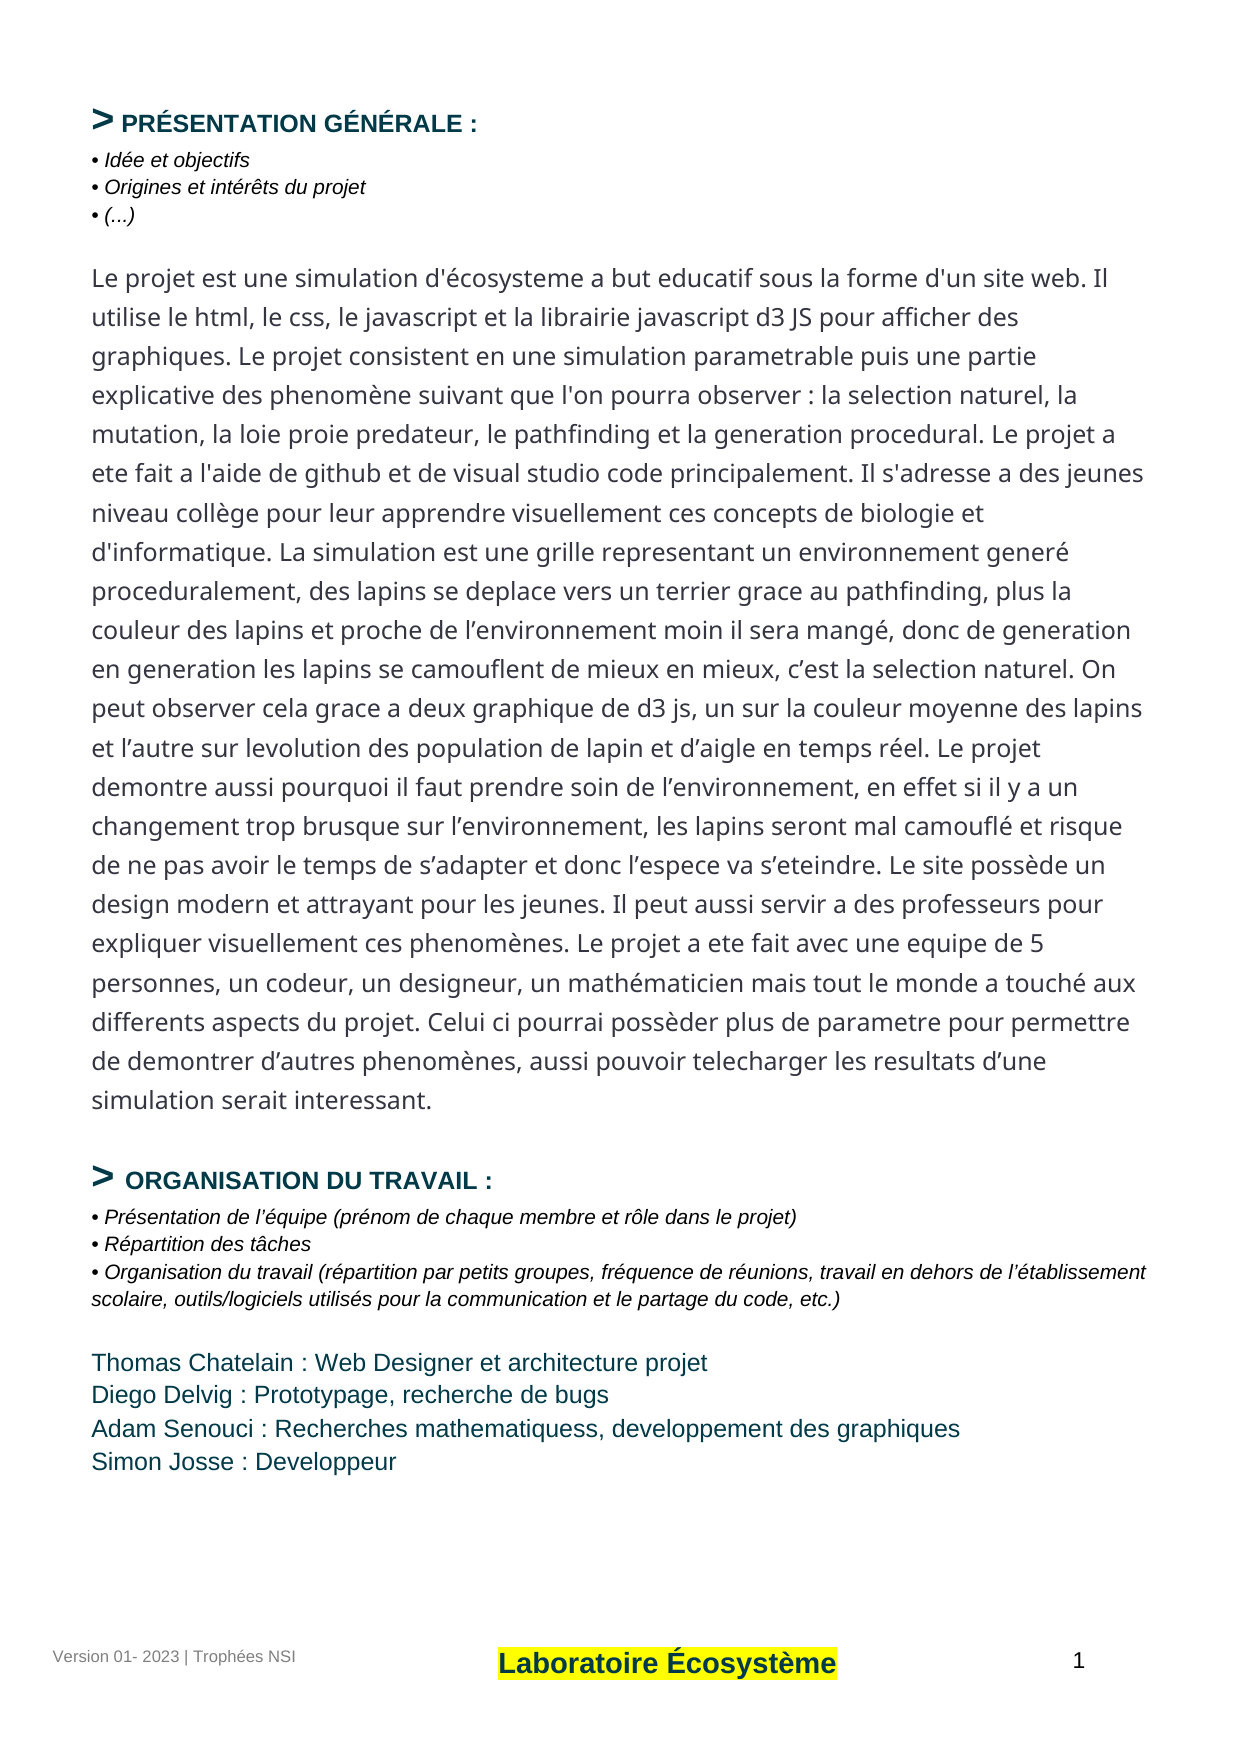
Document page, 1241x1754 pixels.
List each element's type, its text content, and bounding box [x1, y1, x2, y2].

text Adam Senouci : Recherches mathematiquess, developpement des graphiques [91, 1413, 1149, 1442]
text Le projet est une simulation d'écosysteme a but educatif sous la forme d'un site web. Il utilise le html, le css, le javascript et la librairie javascript d3 JS pour afficher des graphiques. Le projet consistent en une simulation parametrable puis une partie explicative des phenomène suivant que l'on pourra observer : la selection naturel, la mutation, la loie proie predateur, le pathfinding et la generation procedural. Le projet a ete fait a l'aide de github et de visual studio code principalement. Il s'adresse a des jeunes niveau collège pour leur apprendre visuellement ces concepts de biologie et d'informatique. La simulation est une grille representant un environnement generé proceduralement, des lapins se deplace vers un terrier grace au pathfinding, plus la couleur des lapins et proche de l’environnement moin il sera mangé, donc de generation en generation les lapins se camouflent de mieux en mieux, c’est la selection naturel. On peut observer cela grace a deux graphique de d3 js, un sur la couleur moyenne des lapins et l’autre sur levolution des population de lapin et d’aigle en temps réel. Le projet demontre aussi pourquoi il faut prendre soin de l’environnement, en effet si il y a un changement trop brusque sur l’environnement, les lapins seront mal camouflé et risque de ne pas avoir le temps de s’adapter et donc l’espece va s’eteindre. Le site possède un design modern et attrayant pour les jeunes. Il peut aussi servir a des professeurs pour expliquer visuellement ces phenomènes. Le projet a ete fait avec une equipe de 5 personnes, un codeur, un designeur, un mathématicien mais tout le monde a touché aux differents aspects du projet. Celui ci pourrai possèder plus de parametre pour permettre de demontrer d’autres phenomènes, aussi pouvoir telecharger les resultats d’une simulation serait interessant. [91, 260, 1149, 1117]
text • (...) [91, 202, 1149, 226]
text • Présentation de l’équipe (prénom de chaque membre et rôle dans le projet) [91, 1204, 1149, 1228]
text • Organisation du travail (répartition par petits groupes, fréquence de réunions, travail en dehors de l’établissement scolaire, outils/logiciels utilisés pour la communication et le partage du code, etc.) [91, 1259, 1149, 1311]
text Thomas Chatelain : Web Designer et architecture projet [91, 1347, 1149, 1376]
text > ORGANISATION DU TRAVAIL : [91, 1152, 1149, 1198]
text Simon Josse : Developpeur [91, 1447, 1149, 1475]
text Diego Delvig : Prototypage, recherche de bugs [91, 1381, 1149, 1409]
text • Origines et intérêts du projet [91, 175, 1149, 199]
text • Répartition des tâches [91, 1232, 1149, 1256]
text • Idée et objectifs [91, 147, 1149, 171]
text > PRÉSENTATION GÉNÉRALE : [91, 95, 1149, 141]
